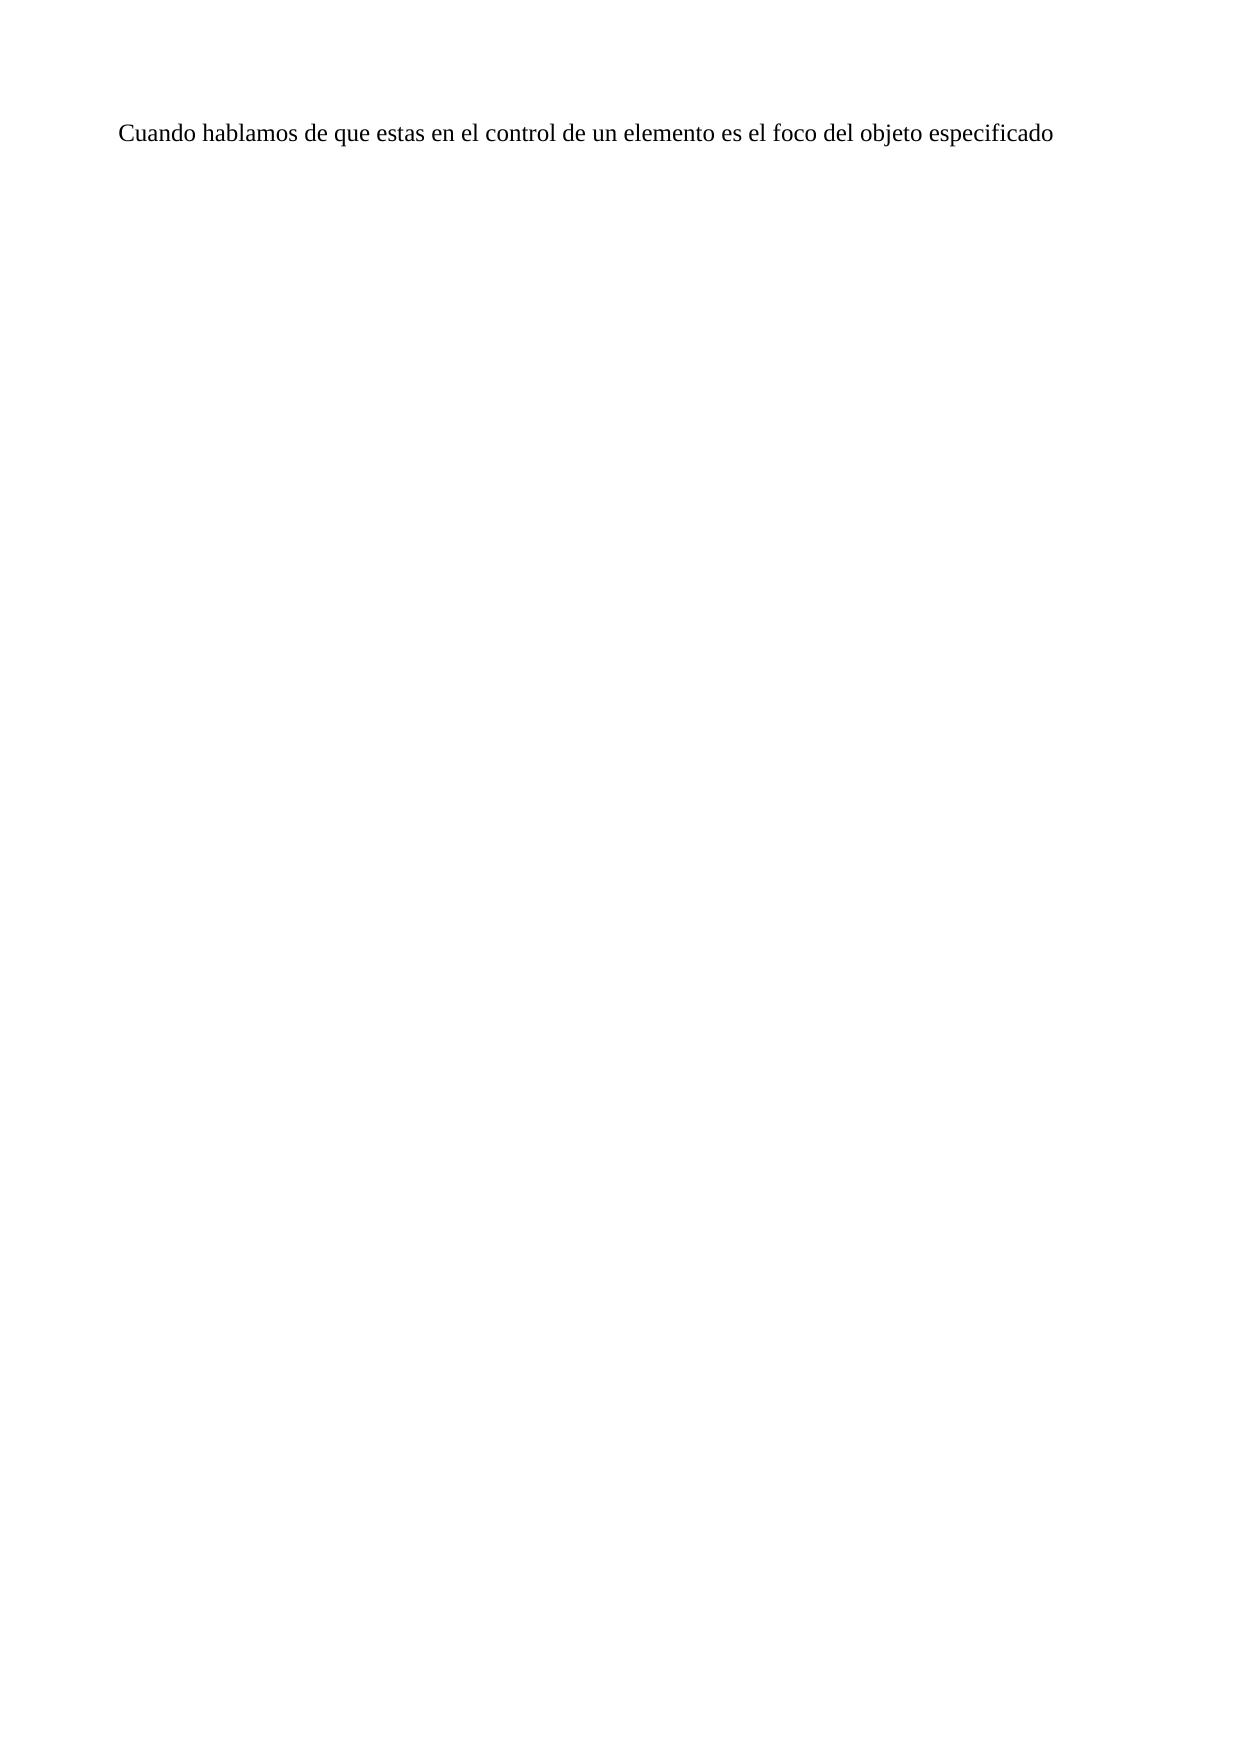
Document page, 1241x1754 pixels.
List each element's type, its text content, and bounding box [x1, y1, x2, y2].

text Cuando hablamos de que estas en el control de un elemento es el foco del objeto especificado [118, 118, 1122, 147]
